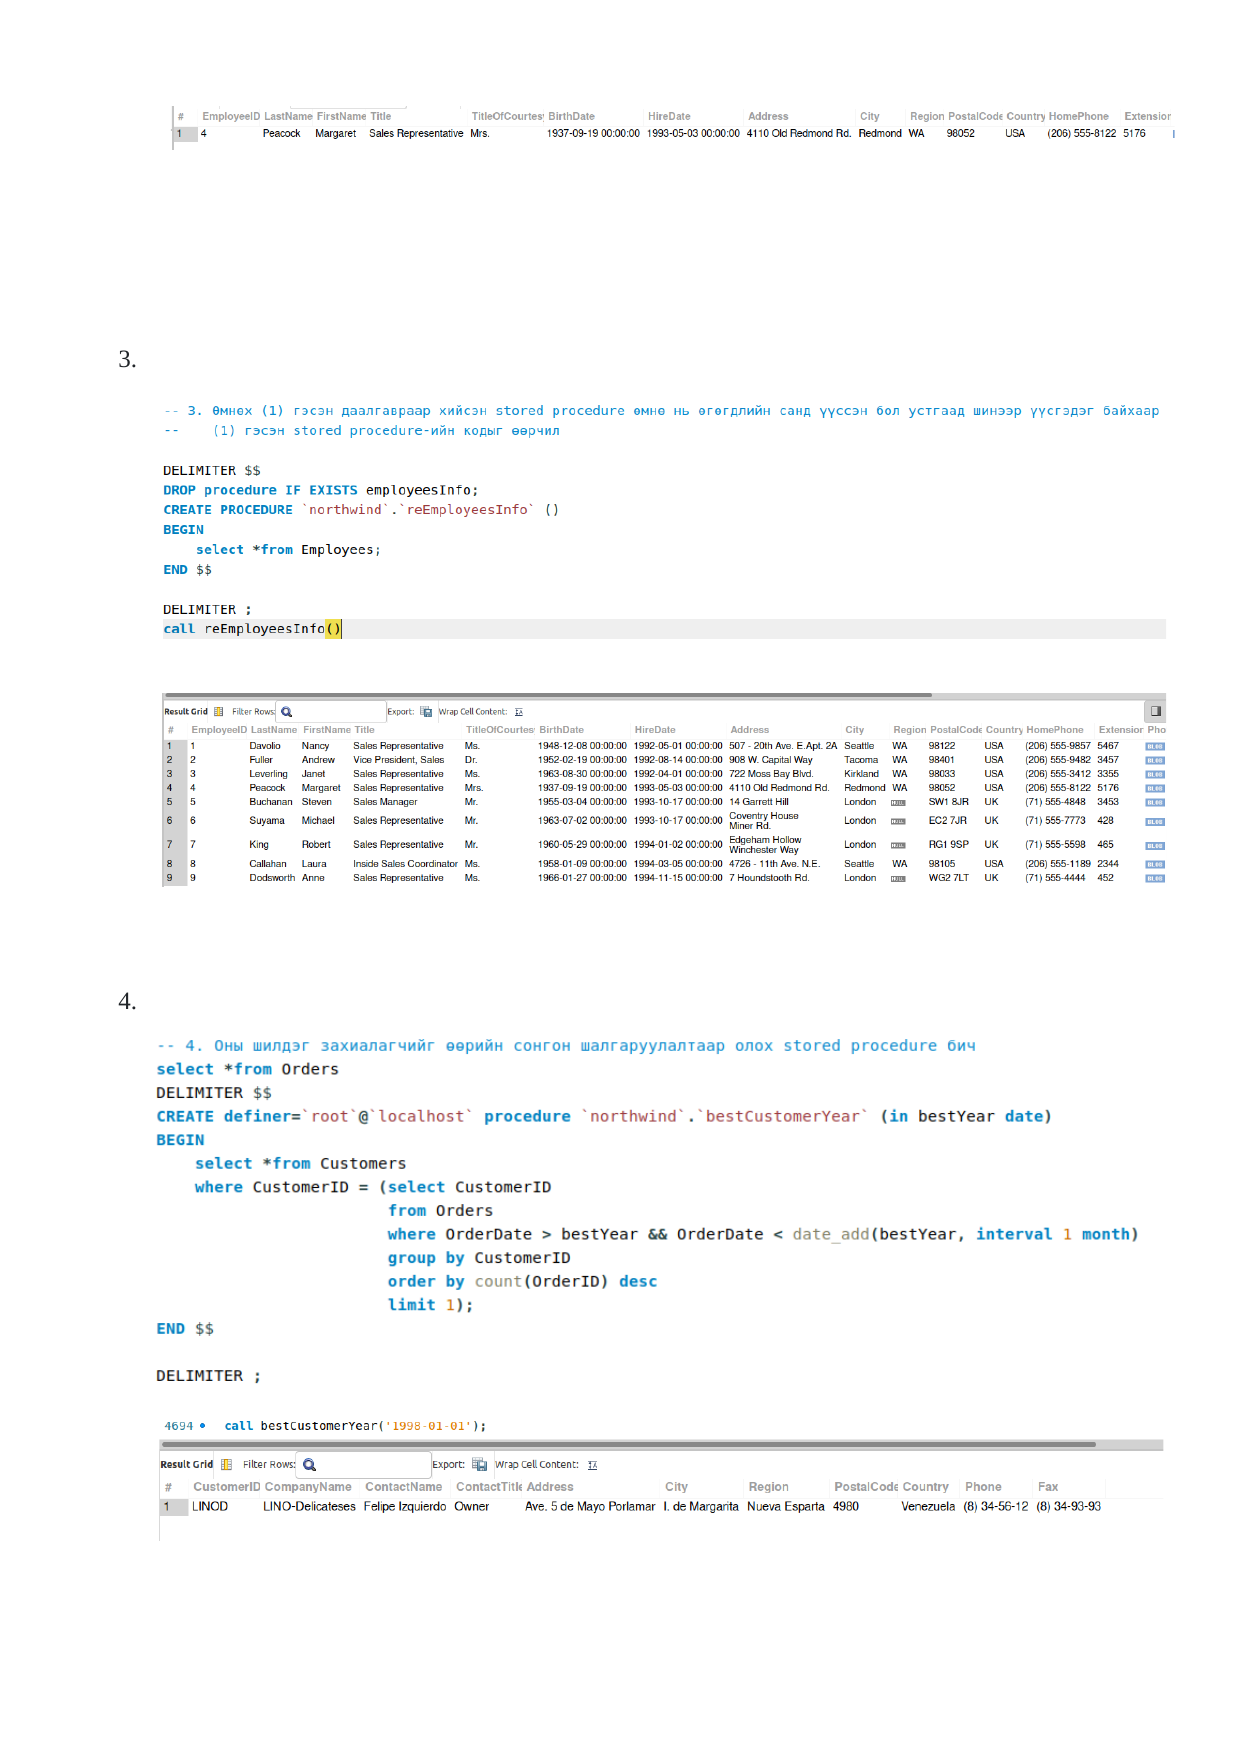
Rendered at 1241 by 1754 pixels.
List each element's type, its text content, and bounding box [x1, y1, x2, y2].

picture [152, 1038, 1157, 1396]
picture [162, 402, 1167, 642]
picture [170, 106, 1175, 150]
text 3. [118, 344, 1122, 373]
picture [162, 693, 1167, 887]
picture [159, 1418, 1164, 1541]
text 4. [118, 986, 1122, 1015]
